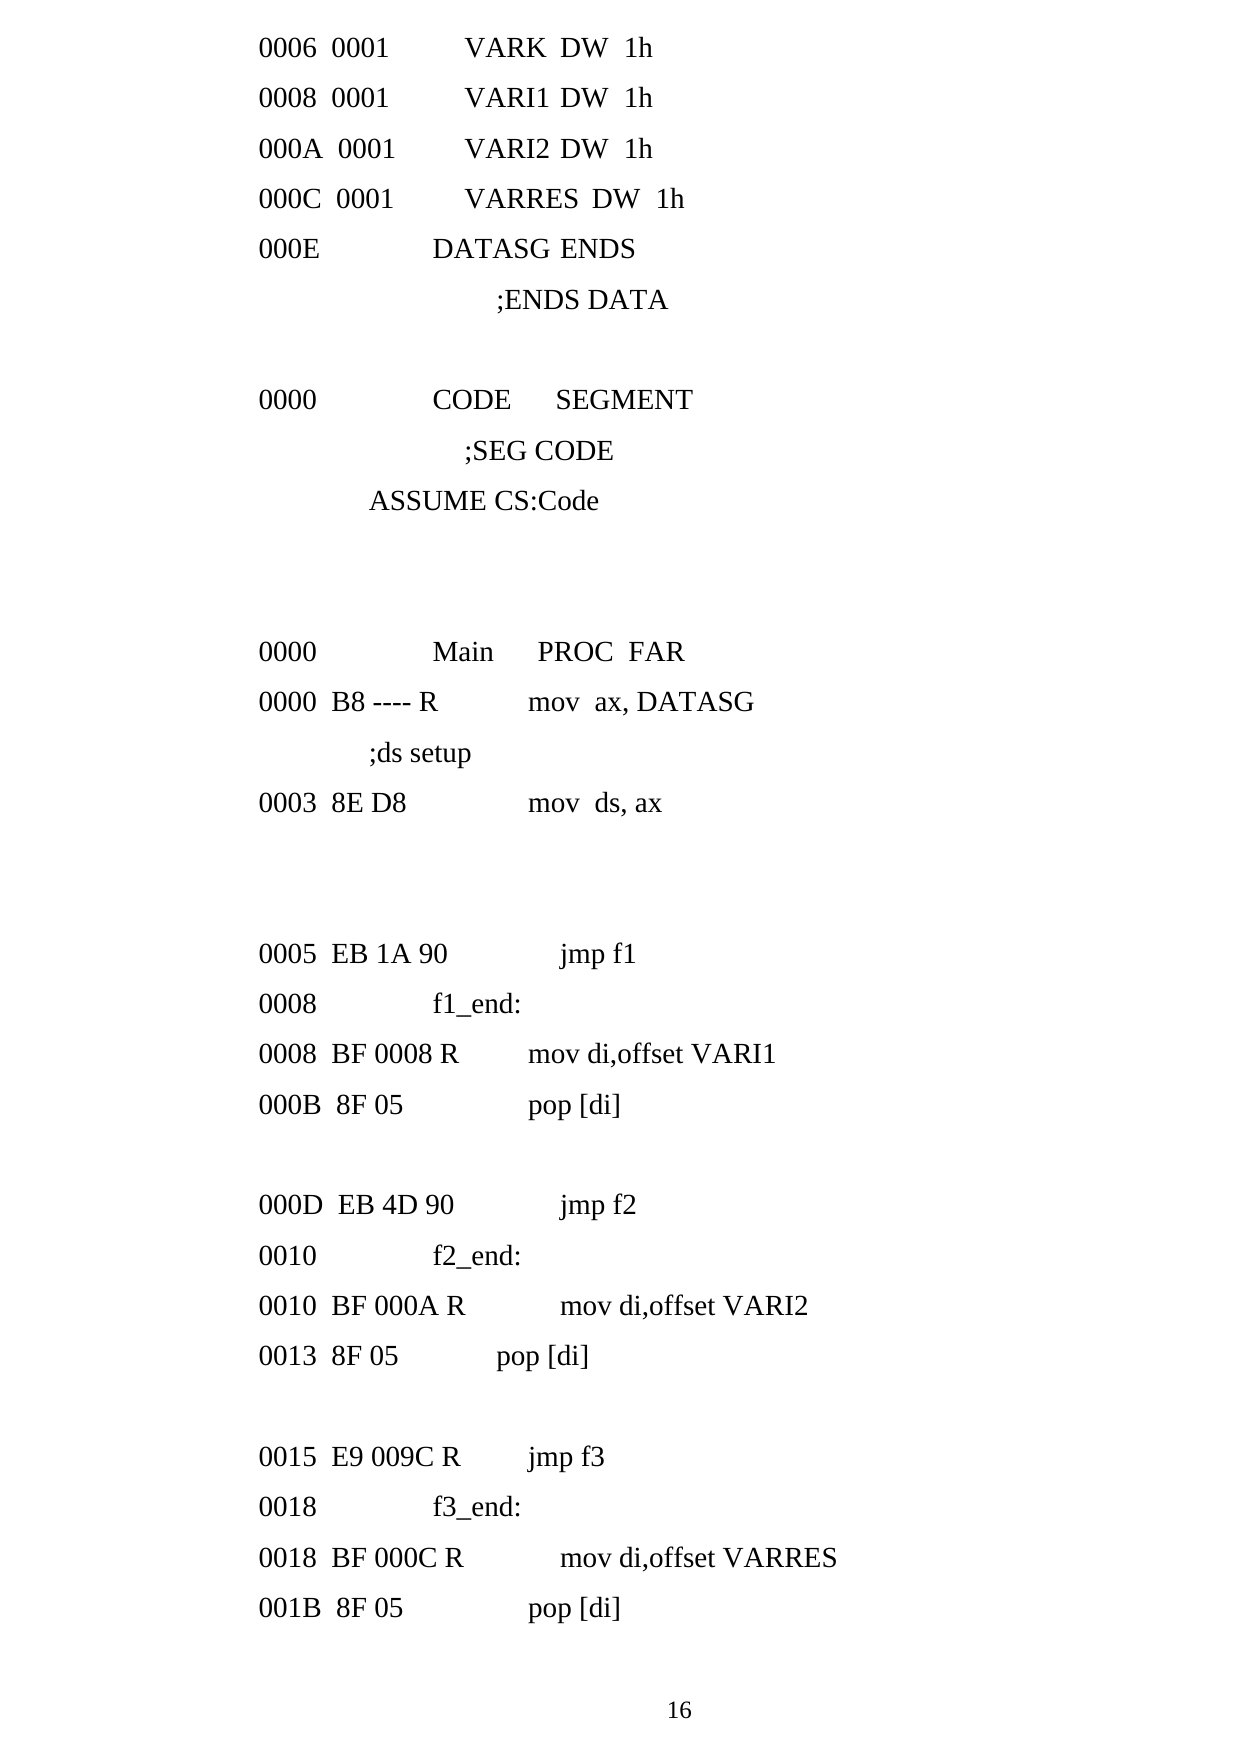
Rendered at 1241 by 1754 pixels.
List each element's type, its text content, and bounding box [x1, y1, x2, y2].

text 0005 EB 1A 90 jmp f1 [177, 936, 1181, 969]
text ;SEG CODE [177, 433, 1181, 466]
text 0013 8F 05 pop [di] [177, 1338, 1181, 1372]
text 000C 0001 VARRES DW 1h [177, 181, 1181, 215]
text 0018 f3_end: [177, 1489, 1181, 1523]
text 0008 BF 0008 R mov di,offset VARI1 [177, 1037, 1181, 1070]
text 0006 0001 VARK DW 1h [177, 30, 1181, 64]
text 0018 BF 000C R mov di,offset VARRES [177, 1540, 1181, 1573]
text 0008 f1_end: [177, 986, 1181, 1020]
text 000B 8F 05 pop [di] [177, 1087, 1181, 1120]
text 001B 8F 05 pop [di] [177, 1590, 1181, 1623]
text ASSUME CS:Code [177, 483, 1181, 517]
text 000E DATASG ENDS [177, 232, 1181, 265]
text 000A 0001 VARI2 DW 1h [177, 131, 1181, 164]
text 0000 B8 ---- R mov ax, DATASG [177, 684, 1181, 718]
text 0003 8E D8 mov ds, ax [177, 785, 1181, 818]
text 000D EB 4D 90 jmp f2 [177, 1187, 1181, 1221]
text 0015 E9 009C R jmp f3 [177, 1439, 1181, 1473]
text 0008 0001 VARI1 DW 1h [177, 81, 1181, 114]
text 0000 Main PROC FAR [177, 634, 1181, 668]
text ;ENDS DATA [177, 282, 1181, 315]
text 0010 BF 000A R mov di,offset VARI2 [177, 1288, 1181, 1322]
text 0010 f2_end: [177, 1238, 1181, 1271]
text 0000 CODE SEGMENT [177, 382, 1181, 416]
text ;ds setup [177, 735, 1181, 768]
